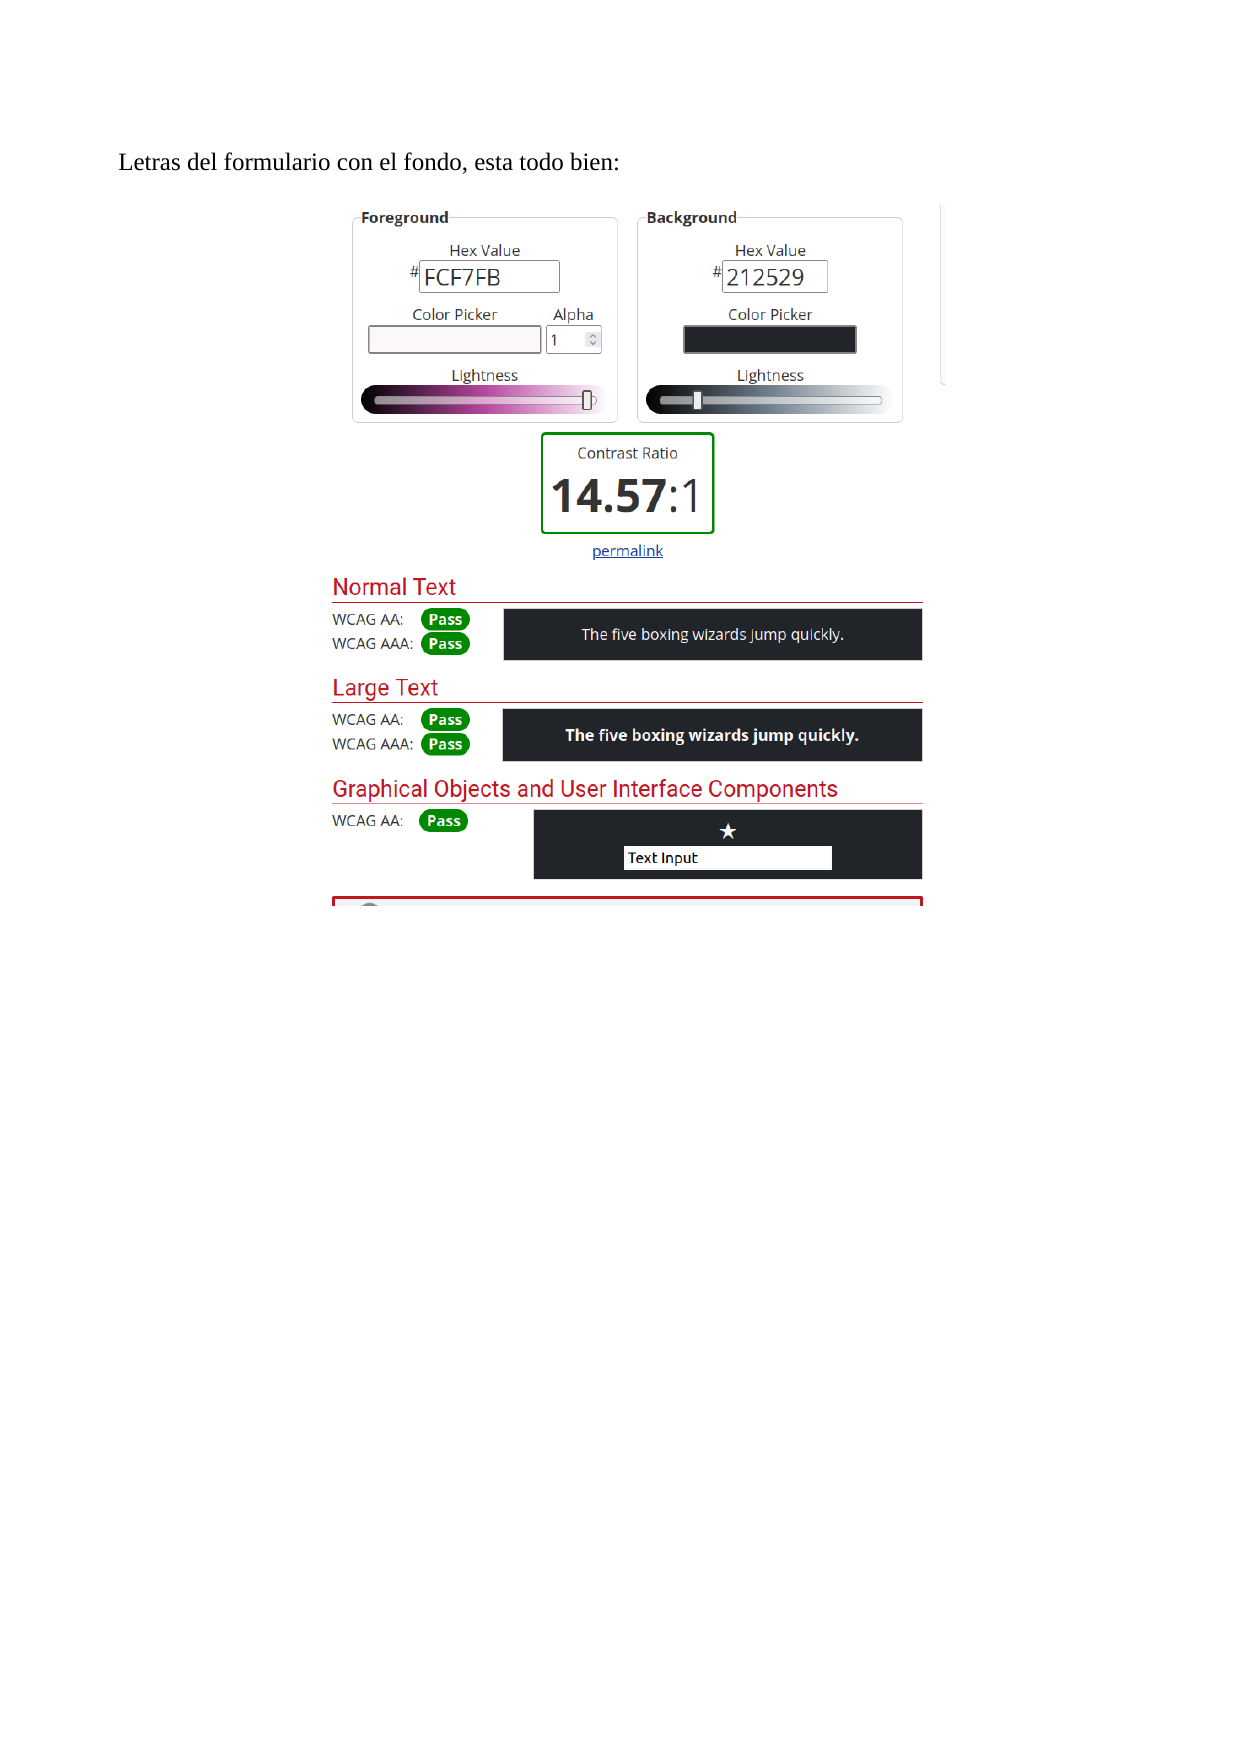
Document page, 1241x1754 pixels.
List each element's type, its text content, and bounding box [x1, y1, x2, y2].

text Letras del formulario con el fondo, esta todo bien: [118, 147, 1122, 176]
